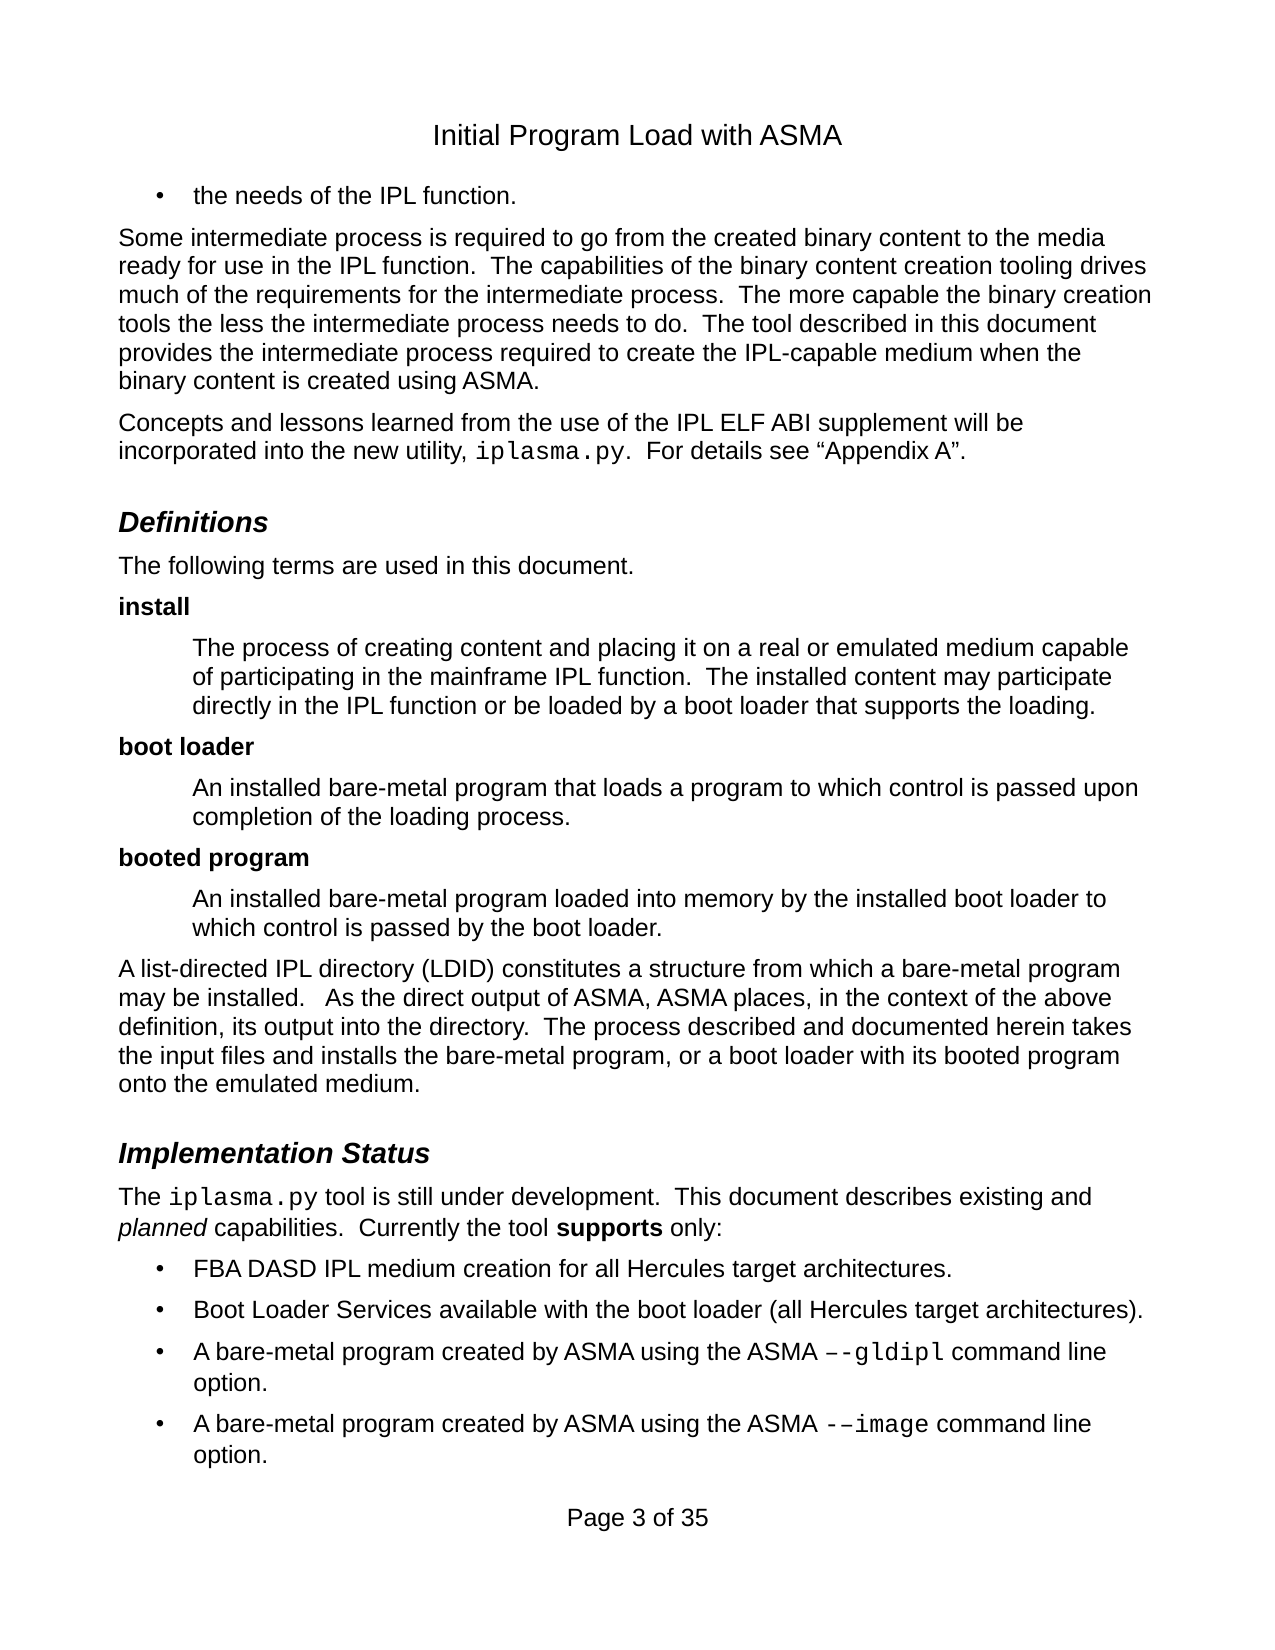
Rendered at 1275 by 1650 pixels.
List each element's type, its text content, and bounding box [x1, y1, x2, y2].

subtitle Definitions [118, 505, 1157, 538]
text boot loader [118, 732, 1157, 761]
text A list-directed IPL directory (LDID) constitutes a structure from which a bare-metal program may be installed. As the direct output of ASMA, ASMA places, in the context of the above definition, its output into the directory. The process described and documented herein takes the input files and installs the bare-metal program, or a boot loader with its booted program onto the emulated medium. [118, 954, 1157, 1098]
text An installed bare-metal program loaded into memory by the installed boot loader to which control is passed by the boot loader. [192, 884, 1157, 942]
list Boot Loader Services available with the boot loader (all Hercules target architectures). [156, 1295, 1157, 1324]
list A bare-metal program created by ASMA using the ASMA -–image command line option. [156, 1409, 1157, 1468]
list FBA DASD IPL medium creation for all Hercules target architectures. [156, 1254, 1157, 1283]
text booted program [118, 843, 1157, 872]
text Some intermediate process is required to go from the created binary content to the media ready for use in the IPL function. The capabilities of the binary content creation tooling drives much of the requirements for the intermediate process. The more capable the binary creation tools the less the intermediate process needs to do. The tool described in this document provides the intermediate process required to create the IPL-capable medium when the binary content is created using ASMA. [118, 222, 1157, 395]
text The process of creating content and placing it on a real or emulated medium capable of participating in the mainframe IPL function. The installed content may participate directly in the IPL function or be loaded by a boot loader that supports the loading. [192, 633, 1157, 719]
text install [118, 592, 1157, 621]
list A bare-metal program created by ASMA using the ASMA –-gldipl command line option. [156, 1337, 1157, 1396]
subtitle Implementation Status [118, 1136, 1157, 1169]
list the needs of the IPL function. [156, 181, 1157, 210]
text The iplasma.py tool is still under development. This document describes existing and planned capabilities. Currently the tool supports only: [118, 1182, 1157, 1241]
text The following terms are used in this document. [118, 551, 1157, 579]
text An installed bare-metal program that loads a program to which control is passed upon completion of the loading process. [192, 773, 1157, 831]
text Concepts and lessons learned from the use of the IPL ELF ABI supplement will be incorporated into the new utility, iplasma.py. For details see “Appendix A”. [118, 407, 1157, 467]
